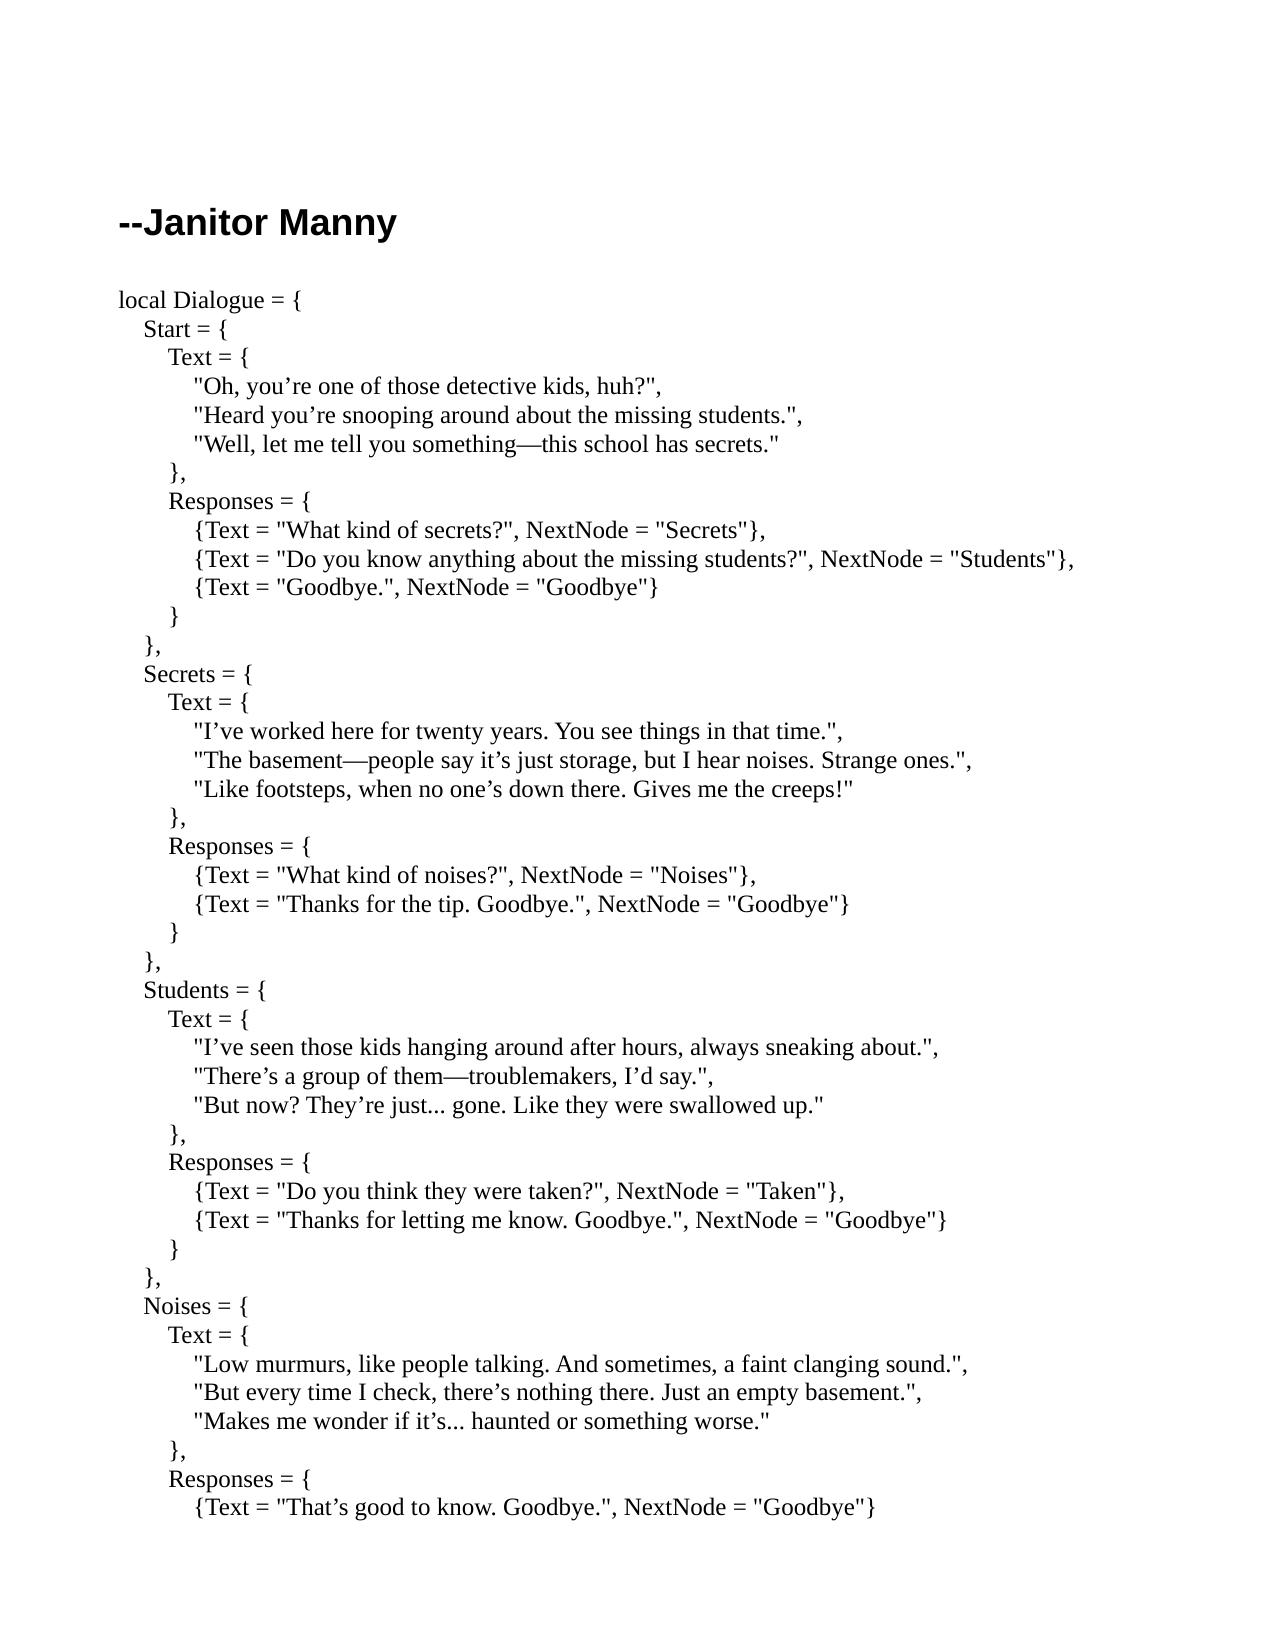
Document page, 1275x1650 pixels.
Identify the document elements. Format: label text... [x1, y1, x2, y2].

text "Low murmurs, like people talking. And sometimes, a faint clanging sound.", [118, 1349, 1157, 1377]
text Responses = { [118, 1147, 1157, 1176]
text }, [118, 1262, 1157, 1291]
text {Text = "That’s good to know. Goodbye.", NextNode = "Goodbye"} [118, 1492, 1157, 1521]
text } [118, 1234, 1157, 1262]
text } [118, 601, 1157, 630]
text }, [118, 946, 1157, 975]
text Start = { [118, 314, 1157, 342]
text Responses = { [118, 831, 1157, 860]
text "Like footsteps, when no one’s down there. Gives me the creeps!" [118, 774, 1157, 802]
text "Makes me wonder if it’s... haunted or something worse." [118, 1406, 1157, 1435]
text "But now? They’re just... gone. Like they were swallowed up." [118, 1090, 1157, 1119]
text "Heard you’re snooping around about the missing students.", [118, 400, 1157, 429]
text local Dialogue = { [118, 285, 1157, 314]
text "There’s a group of them—troublemakers, I’d say.", [118, 1061, 1157, 1090]
text {Text = "Thanks for letting me know. Goodbye.", NextNode = "Goodbye"} [118, 1205, 1157, 1234]
text }, [118, 457, 1157, 486]
text Text = { [118, 687, 1157, 716]
text {Text = "Do you think they were taken?", NextNode = "Taken"}, [118, 1176, 1157, 1205]
text Responses = { [118, 486, 1157, 515]
text "I’ve seen those kids hanging around after hours, always sneaking about.", [118, 1032, 1157, 1061]
text "The basement—people say it’s just storage, but I hear noises. Strange ones.", [118, 745, 1157, 774]
subtitle --Janitor Manny [118, 201, 1157, 244]
text Secrets = { [118, 659, 1157, 687]
text Noises = { [118, 1291, 1157, 1320]
text Text = { [118, 1004, 1157, 1032]
text }, [118, 802, 1157, 831]
text }, [118, 1435, 1157, 1464]
text {Text = "What kind of noises?", NextNode = "Noises"}, [118, 860, 1157, 889]
text "Oh, you’re one of those detective kids, huh?", [118, 371, 1157, 400]
text {Text = "Goodbye.", NextNode = "Goodbye"} [118, 572, 1157, 601]
text }, [118, 630, 1157, 659]
text {Text = "What kind of secrets?", NextNode = "Secrets"}, [118, 515, 1157, 544]
text Text = { [118, 342, 1157, 371]
text "Well, let me tell you something—this school has secrets." [118, 429, 1157, 457]
text "I’ve worked here for twenty years. You see things in that time.", [118, 716, 1157, 745]
text Text = { [118, 1320, 1157, 1349]
text Students = { [118, 975, 1157, 1004]
text Responses = { [118, 1464, 1157, 1492]
text } [118, 917, 1157, 946]
text }, [118, 1119, 1157, 1147]
text "But every time I check, there’s nothing there. Just an empty basement.", [118, 1377, 1157, 1406]
text {Text = "Do you know anything about the missing students?", NextNode = "Students"}, [118, 544, 1157, 572]
text {Text = "Thanks for the tip. Goodbye.", NextNode = "Goodbye"} [118, 889, 1157, 917]
